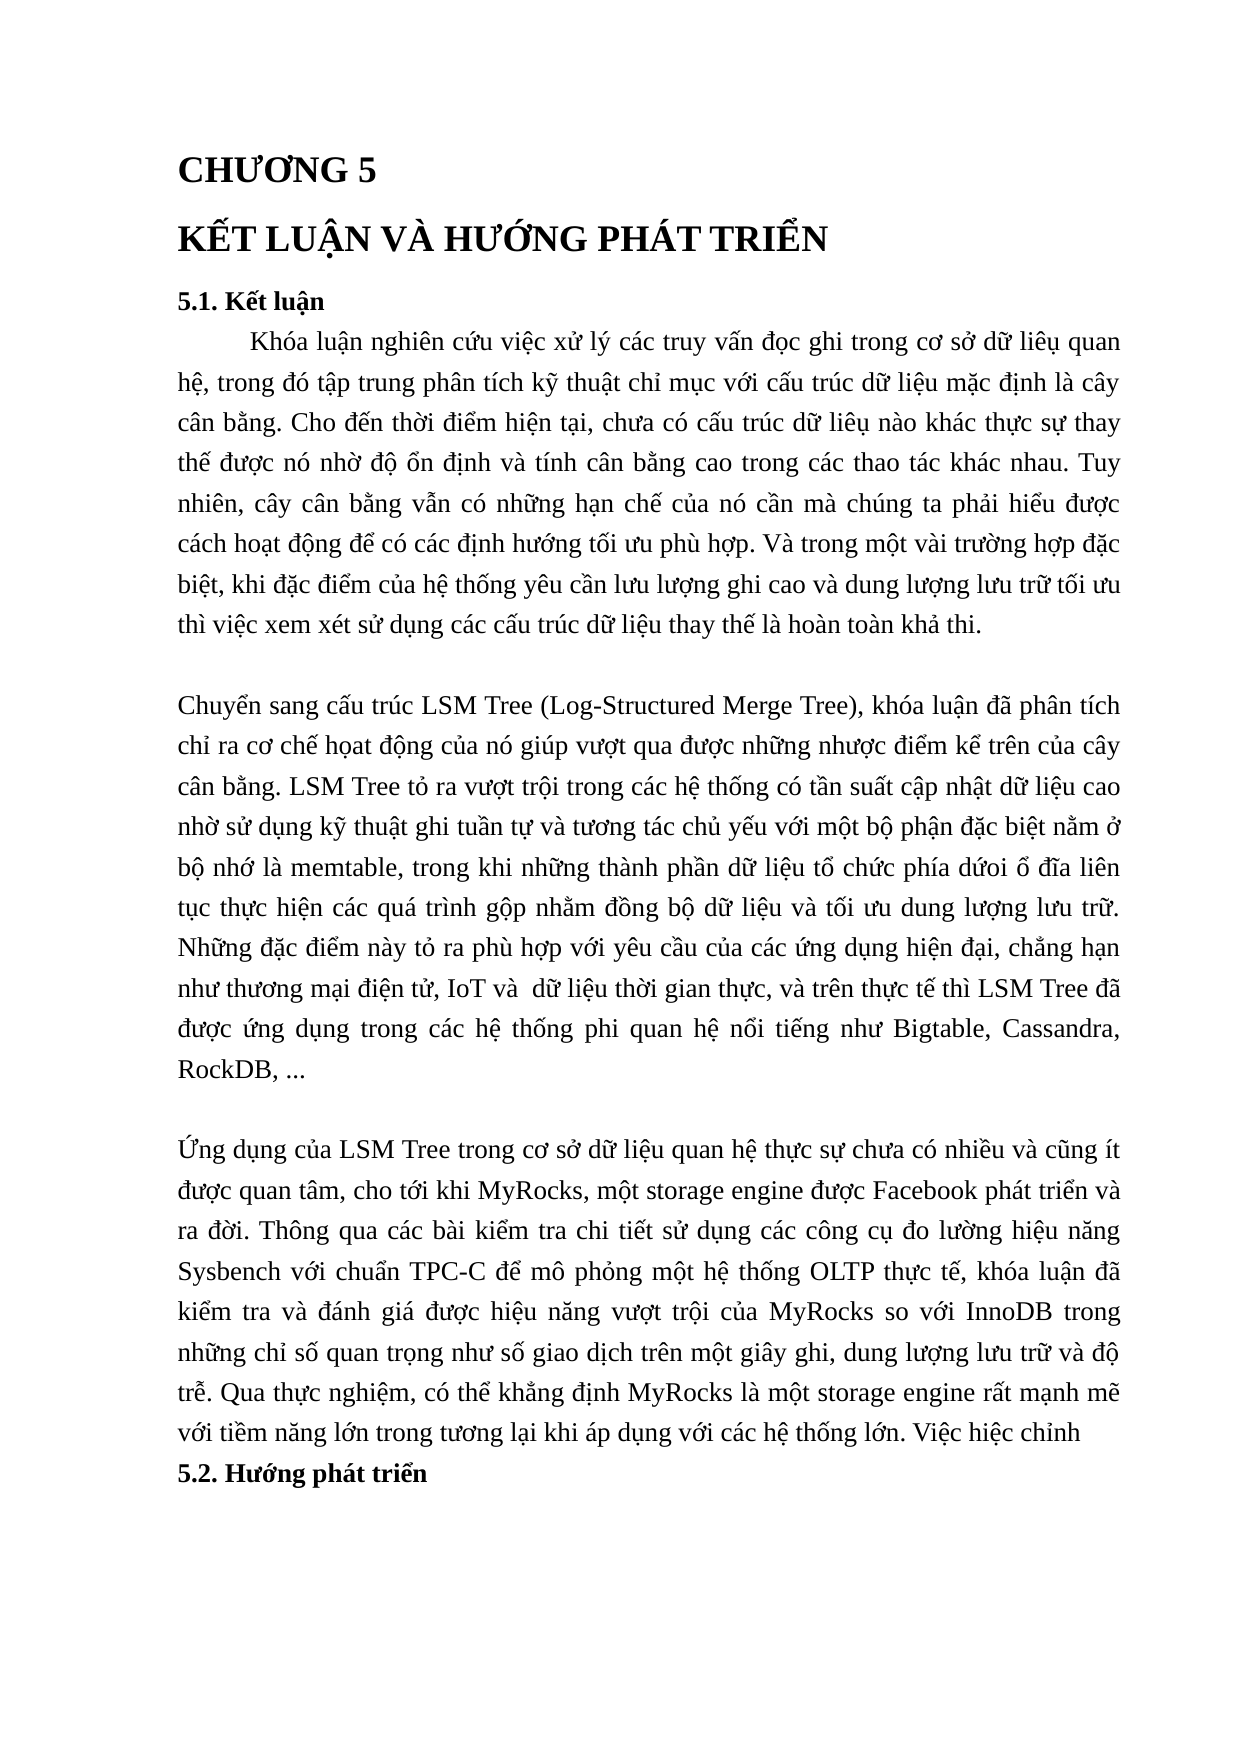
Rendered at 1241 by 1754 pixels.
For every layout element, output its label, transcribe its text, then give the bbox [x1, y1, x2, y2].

subtitle 5.2. Hướng phát triển [177, 1457, 1122, 1488]
subtitle CHƯƠNG 5 [177, 148, 1122, 191]
text Khóa luận nghiên cứu việc xử lý các truy vấn đọc ghi trong cơ sở dữ liêụ quan hệ, trong đó tập trung phân tích kỹ thuật chỉ mục với cấu trúc dữ liệu mặc định là cây cân bằng. Cho đến thời điểm hiện tại, chưa có cấu trúc dữ liêụ nào khác thực sự thay thế được nó nhờ độ ổn định và tính cân bằng cao trong các thao tác khác nhau. Tuy nhiên, cây cân bằng vẫn có những hạn chế của nó cần mà chúng ta phải hiểu được cách hoạt động để có các định hướng tối ưu phù hợp. Và trong một vài trường hợp đặc biệt, khi đặc điểm của hệ thống yêu cần lưu lượng ghi cao và dung lượng lưu trữ tối ưu thì việc xem xét sử dụng các cấu trúc dữ liệu thay thế là hoàn toàn khả thi. [177, 325, 1122, 639]
text Ứng dụng của LSM Tree trong cơ sở dữ liệu quan hệ thực sự chưa có nhiều và cũng ít được quan tâm, cho tới khi MyRocks, một storage engine được Facebook phát triển và ra đời. Thông qua các bài kiểm tra chi tiết sử dụng các công cụ đo lường hiệu năng Sysbench với chuẩn TPC-C để mô phỏng một hệ thống OLTP thực tế, khóa luận đã kiểm tra và đánh giá được hiệu năng vượt trội của MyRocks so với InnoDB trong những chỉ số quan trọng như số giao dịch trên một giây ghi, dung lượng lưu trữ và độ trễ. Qua thực nghiệm, có thể khẳng định MyRocks là một storage engine rất mạnh mẽ với tiềm năng lớn trong tương lại khi áp dụng với các hệ thống lớn. Việc hiệc chỉnh [177, 1133, 1122, 1448]
subtitle KẾT LUẬN VÀ HƯỚNG PHÁT TRIỂN [177, 216, 1122, 259]
subtitle 5.1. Kết luận [177, 285, 1122, 316]
text Chuyển sang cấu trúc LSM Tree (Log-Structured Merge Tree), khóa luận đã phân tích chỉ ra cơ chế họat động của nó giúp vượt qua được những nhược điểm kể trên của cây cân bằng. LSM Tree tỏ ra vượt trội trong các hệ thống có tần suất cập nhật dữ liệu cao nhờ sử dụng kỹ thuật ghi tuần tự và tương tác chủ yếu với một bộ phận đặc biệt nằm ở bộ nhớ là memtable, trong khi những thành phần dữ liệu tổ chức phía dứoi ổ đĩa liên tục thực hiện các quá trình gộp nhằm đồng bộ dữ liệu và tối ưu dung lượng lưu trữ. Những đặc điểm này tỏ ra phù hợp với yêu cầu của các ứng dụng hiện đại, chẳng hạn như thương mại điện tử, IoT và dữ liệu thời gian thực, và trên thực tế thì LSM Tree đã được ứng dụng trong các hệ thống phi quan hệ nổi tiếng như Bigtable, Cassandra, RockDB, ... [177, 689, 1122, 1084]
